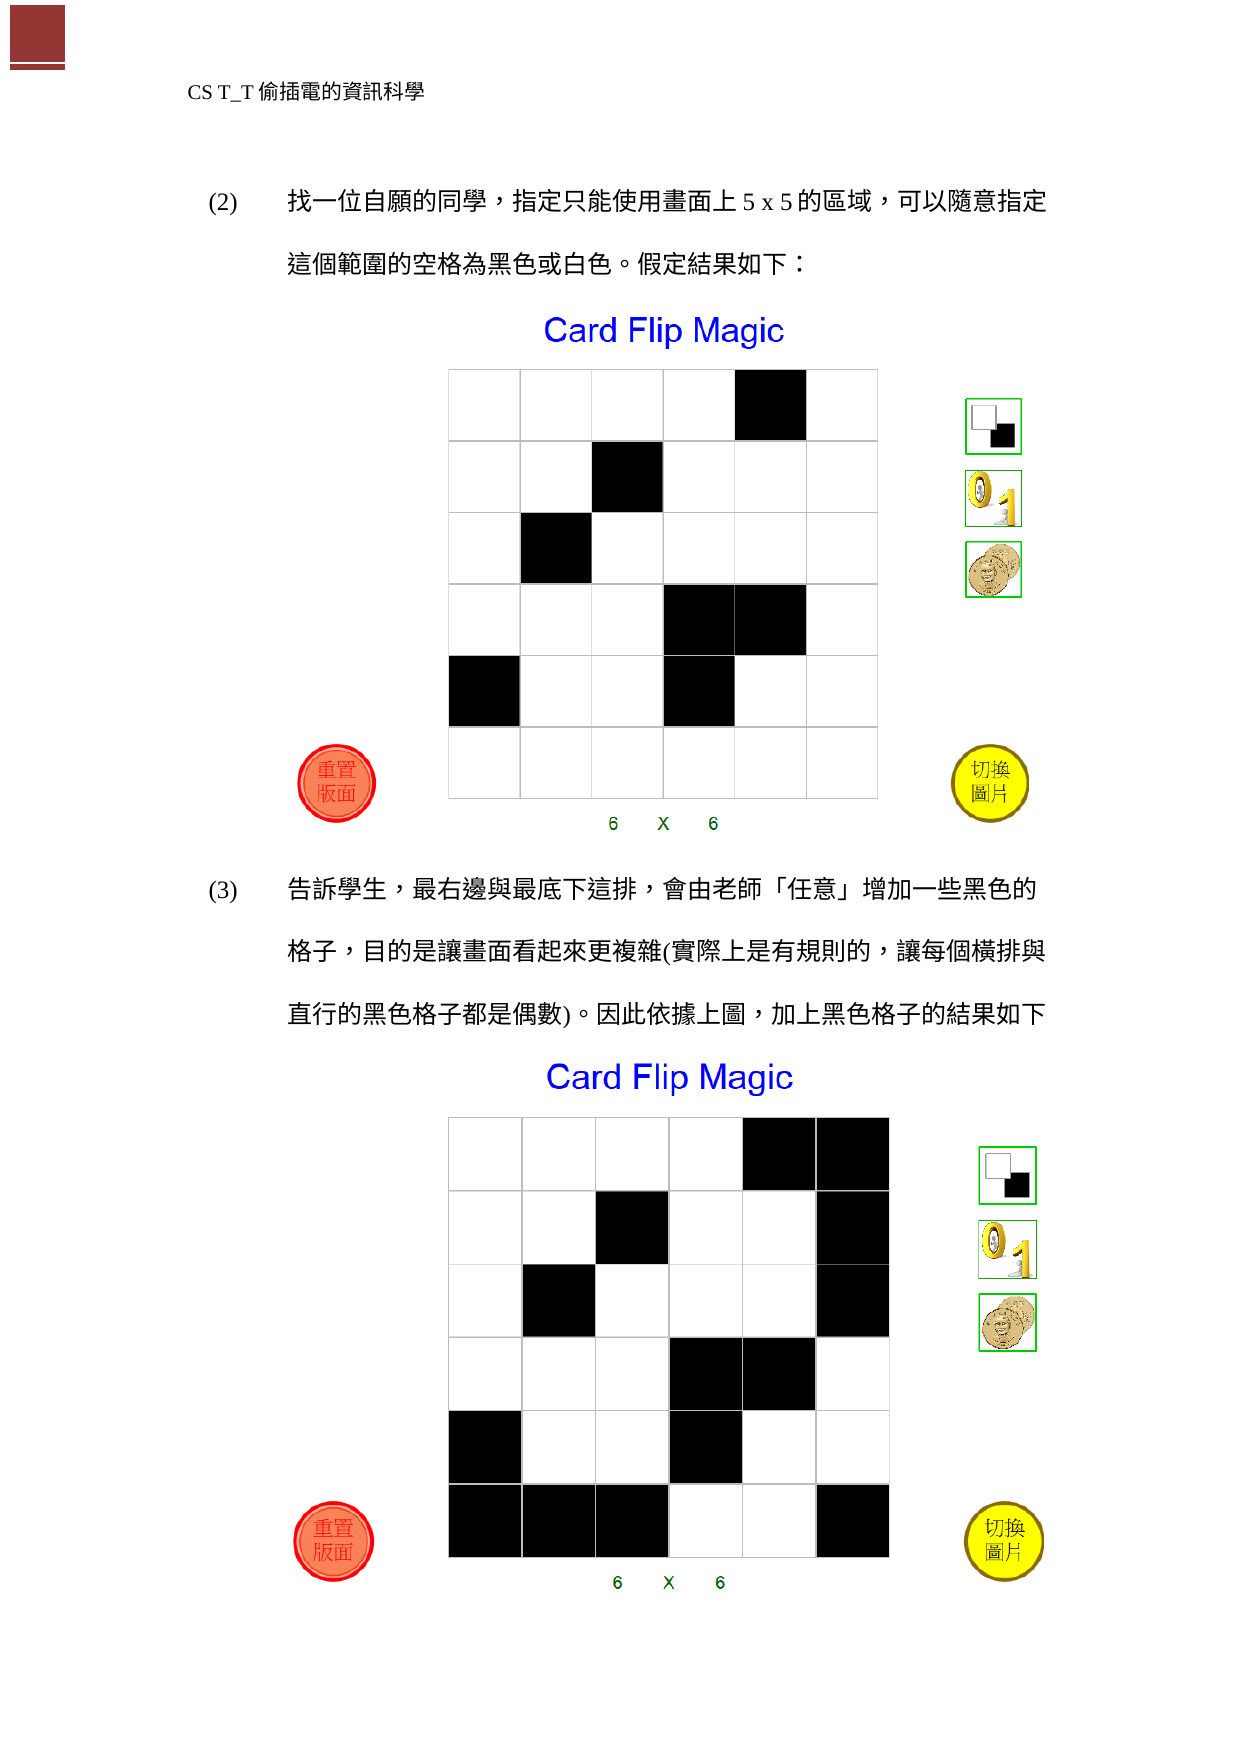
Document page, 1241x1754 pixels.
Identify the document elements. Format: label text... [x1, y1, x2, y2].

list 告訴學生，最右邊與最底下這排，會由老師「任意」增加一些黑色的格子，目的是讓畫面看起來更複雜(實際上是有規則的，讓每個橫排與直行的黑色格子都是偶數)。因此依據上圖，加上黑色格子的結果如下 [237, 846, 1053, 1596]
list 找一位自願的同學，指定只能使用畫面上5 x 5的區域，可以隨意指定這個範圍的空格為黑色或白色。假定結果如下： [237, 158, 1053, 846]
